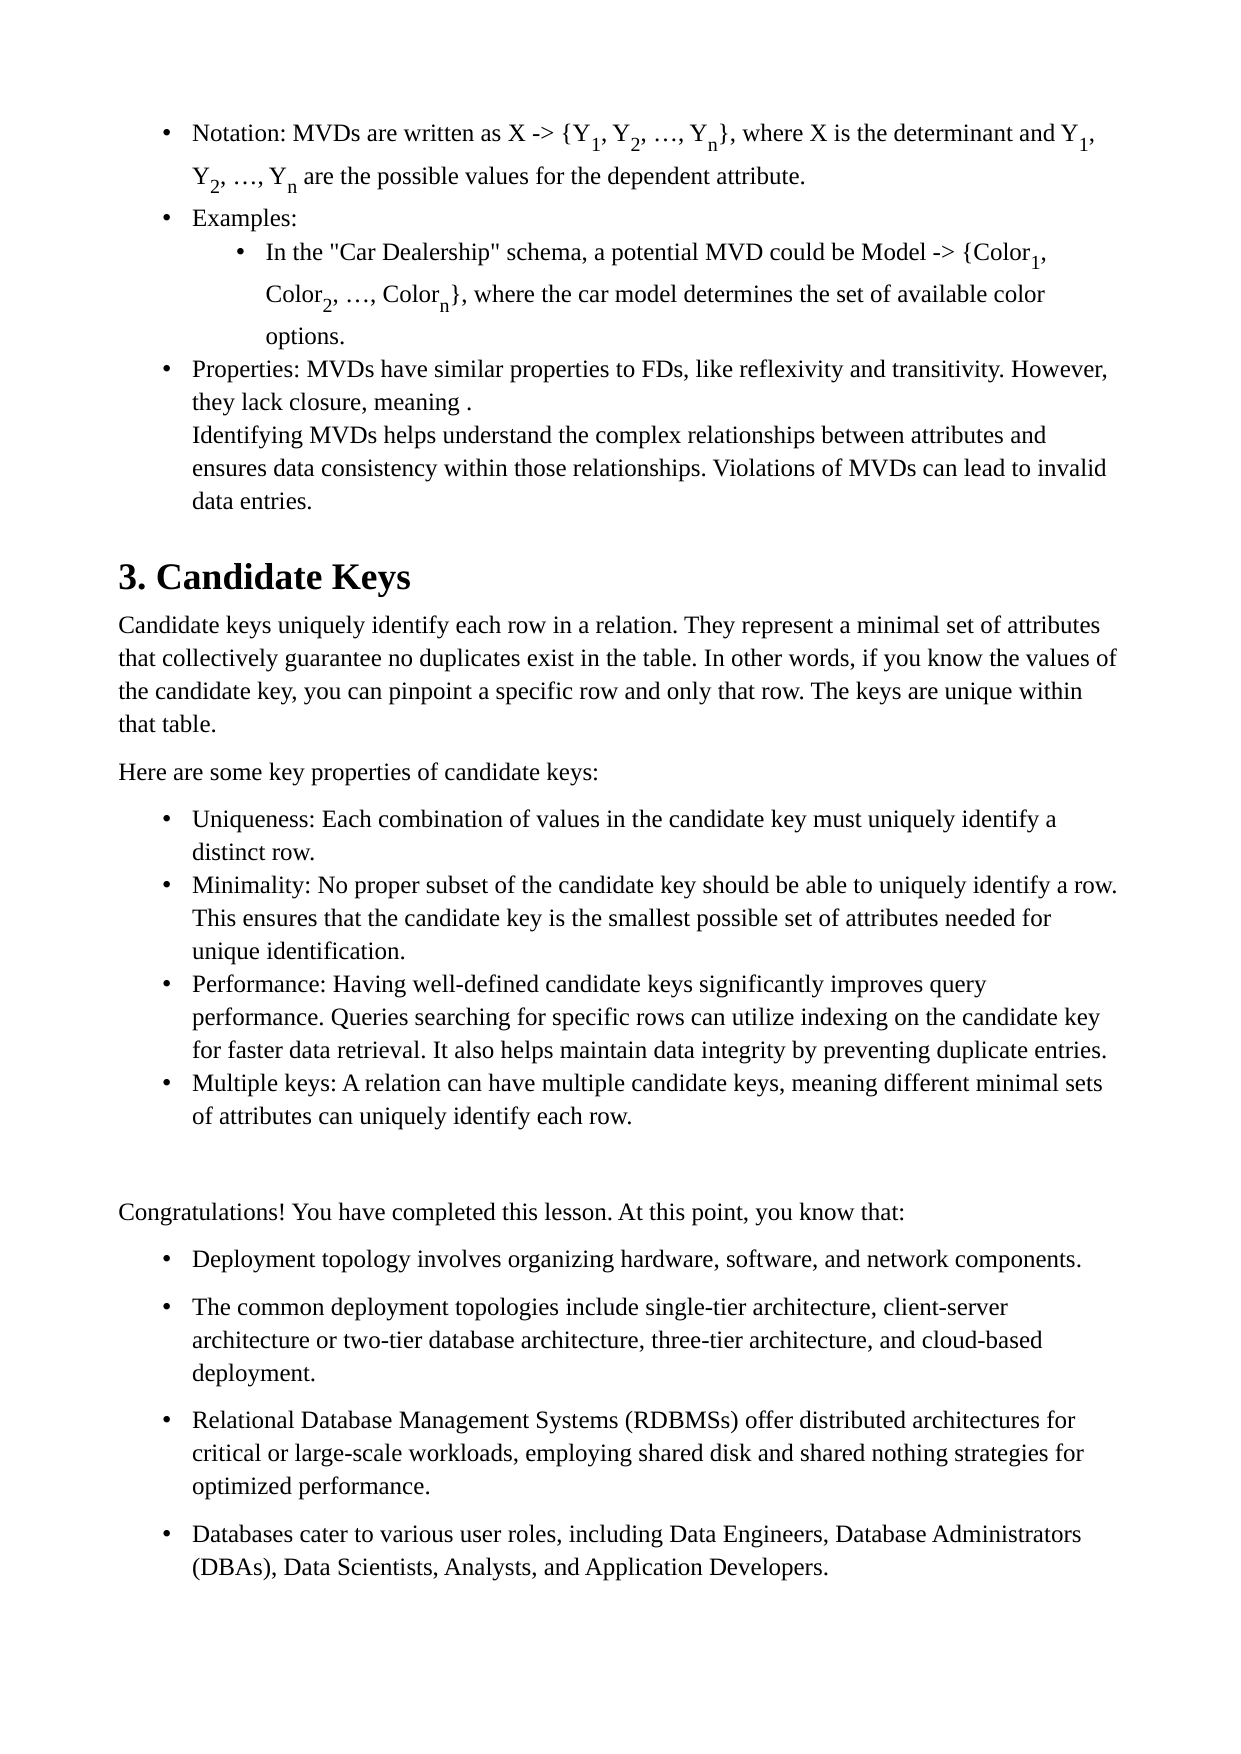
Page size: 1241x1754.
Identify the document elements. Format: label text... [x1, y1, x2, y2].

text Candidate keys uniquely identify each row in a relation. They represent a minimal set of attributes that collectively guarantee no duplicates exist in the table. In other words, if you know the values of the candidate key, you can pinpoint a specific row and only that row. The keys are unique within that table. [118, 610, 1122, 738]
subtitle 3. Candidate Keys [118, 554, 1122, 597]
text Here are some key properties of candidate keys: [118, 757, 1122, 785]
list The common deployment topologies include single-tier architecture, client-server architecture or two-tier database architecture, three-tier architecture, and cloud-based deployment. [162, 1292, 1122, 1387]
list Multiple keys: A relation can have multiple candidate keys, meaning different minimal sets of attributes can uniquely identify each row. [162, 1068, 1122, 1130]
list Databases cater to various user roles, including Data Engineers, Database Administrators (DBAs), Data Scientists, Analysts, and Application Developers. [162, 1519, 1122, 1581]
list Deployment topology involves organizing hardware, software, and network components. [162, 1244, 1122, 1273]
list Notation: MVDs are written as X -> {Y1, Y2, …, Yn}, where X is the determinant and Y1, Y2, …, Yn are the possible values for the dependent attribute. [162, 118, 1122, 198]
list Uniqueness: Each combination of values in the candidate key must uniquely identify a distinct row. [162, 804, 1122, 866]
list Examples: [162, 203, 1122, 232]
list Performance: Having well-defined candidate keys significantly improves query performance. Queries searching for specific rows can utilize indexing on the candidate key for faster data retrieval. It also helps maintain data integrity by preventing duplicate entries. [162, 969, 1122, 1064]
list Minimality: No proper subset of the candidate key should be able to uniquely identify a row. This ensures that the candidate key is the smallest possible set of attributes needed for unique identification. [162, 870, 1122, 965]
list Relational Database Management Systems (RDBMSs) offer distributed architectures for critical or large-scale workloads, employing shared disk and shared nothing strategies for optimized performance. [162, 1405, 1122, 1500]
list In the "Car Dealership" schema, a potential MVD could be Model -> {Color1, Color2, …, Colorn}, where the car model determines the set of available color options. [236, 237, 1122, 349]
list Properties: MVDs have similar properties to FDs, like reflexivity and transitivity. However, they lack closure, meaning . Identifying MVDs helps understand the complex relationships between attributes and ensures data consistency within those relationships. Violations of MVDs can lead to invalid data entries. [162, 354, 1122, 514]
text Congratulations! You have completed this lesson. At this point, you know that: [118, 1197, 1122, 1225]
